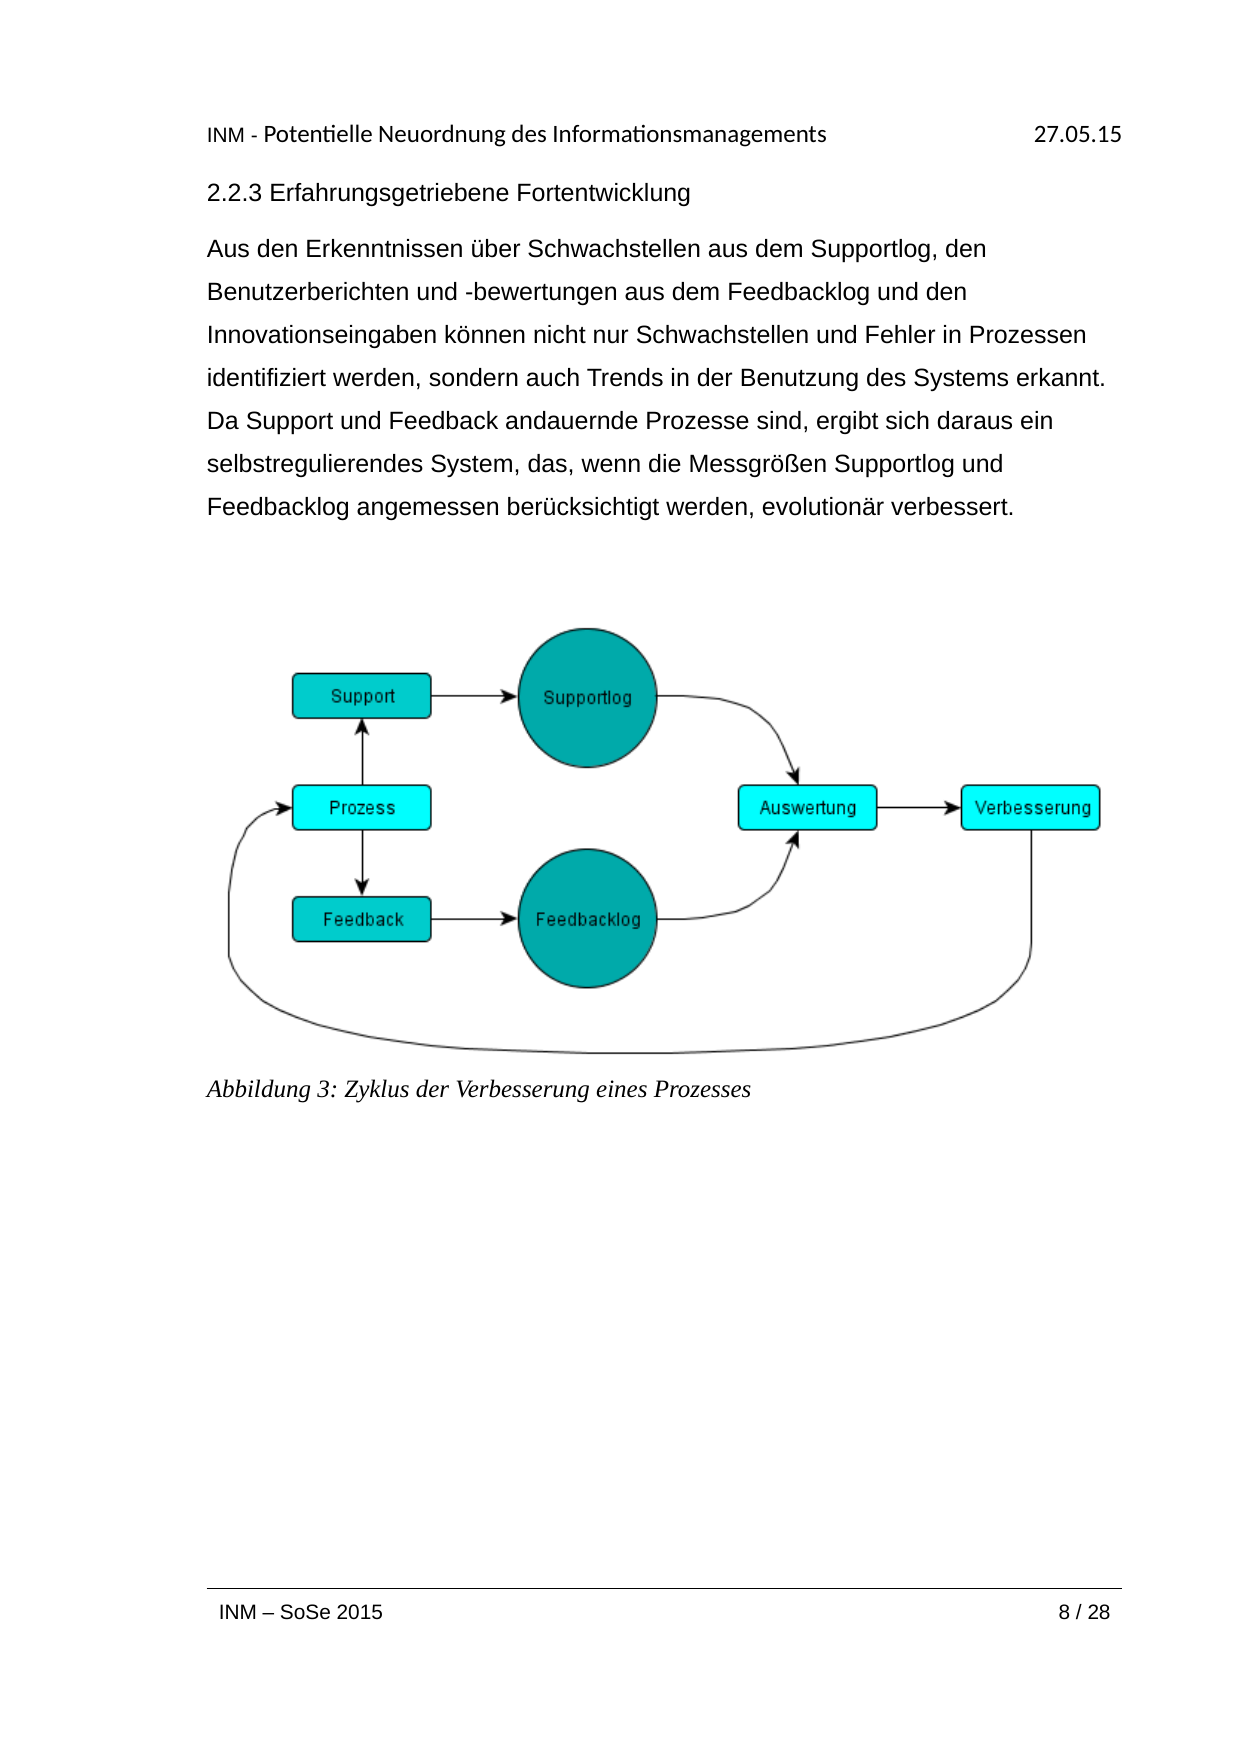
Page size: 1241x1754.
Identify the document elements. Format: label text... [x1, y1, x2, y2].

text Abbildung 3: Zyklus der Verbesserung eines Prozesses [207, 1075, 1122, 1103]
subtitle 2.2.3 Erfahrungsgetriebene Fortentwicklung [207, 178, 1122, 207]
picture [206, 607, 1123, 1075]
text Aus den Erkenntnissen über Schwachstellen aus dem Supportlog, den Benutzerberichten und -bewertungen aus dem Feedbacklog und den Innovationseingaben können nicht nur Schwachstellen und Fehler in Prozessen identifiziert werden, sondern auch Trends in der Benutzung des Systems erkannt. Da Support und Feedback andauernde Prozesse sind, ergibt sich daraus ein selbstregulierendes System, das, wenn die Messgrößen Supportlog und Feedbacklog angemessen berücksichtigt werden, evolutionär verbessert. [207, 234, 1122, 521]
